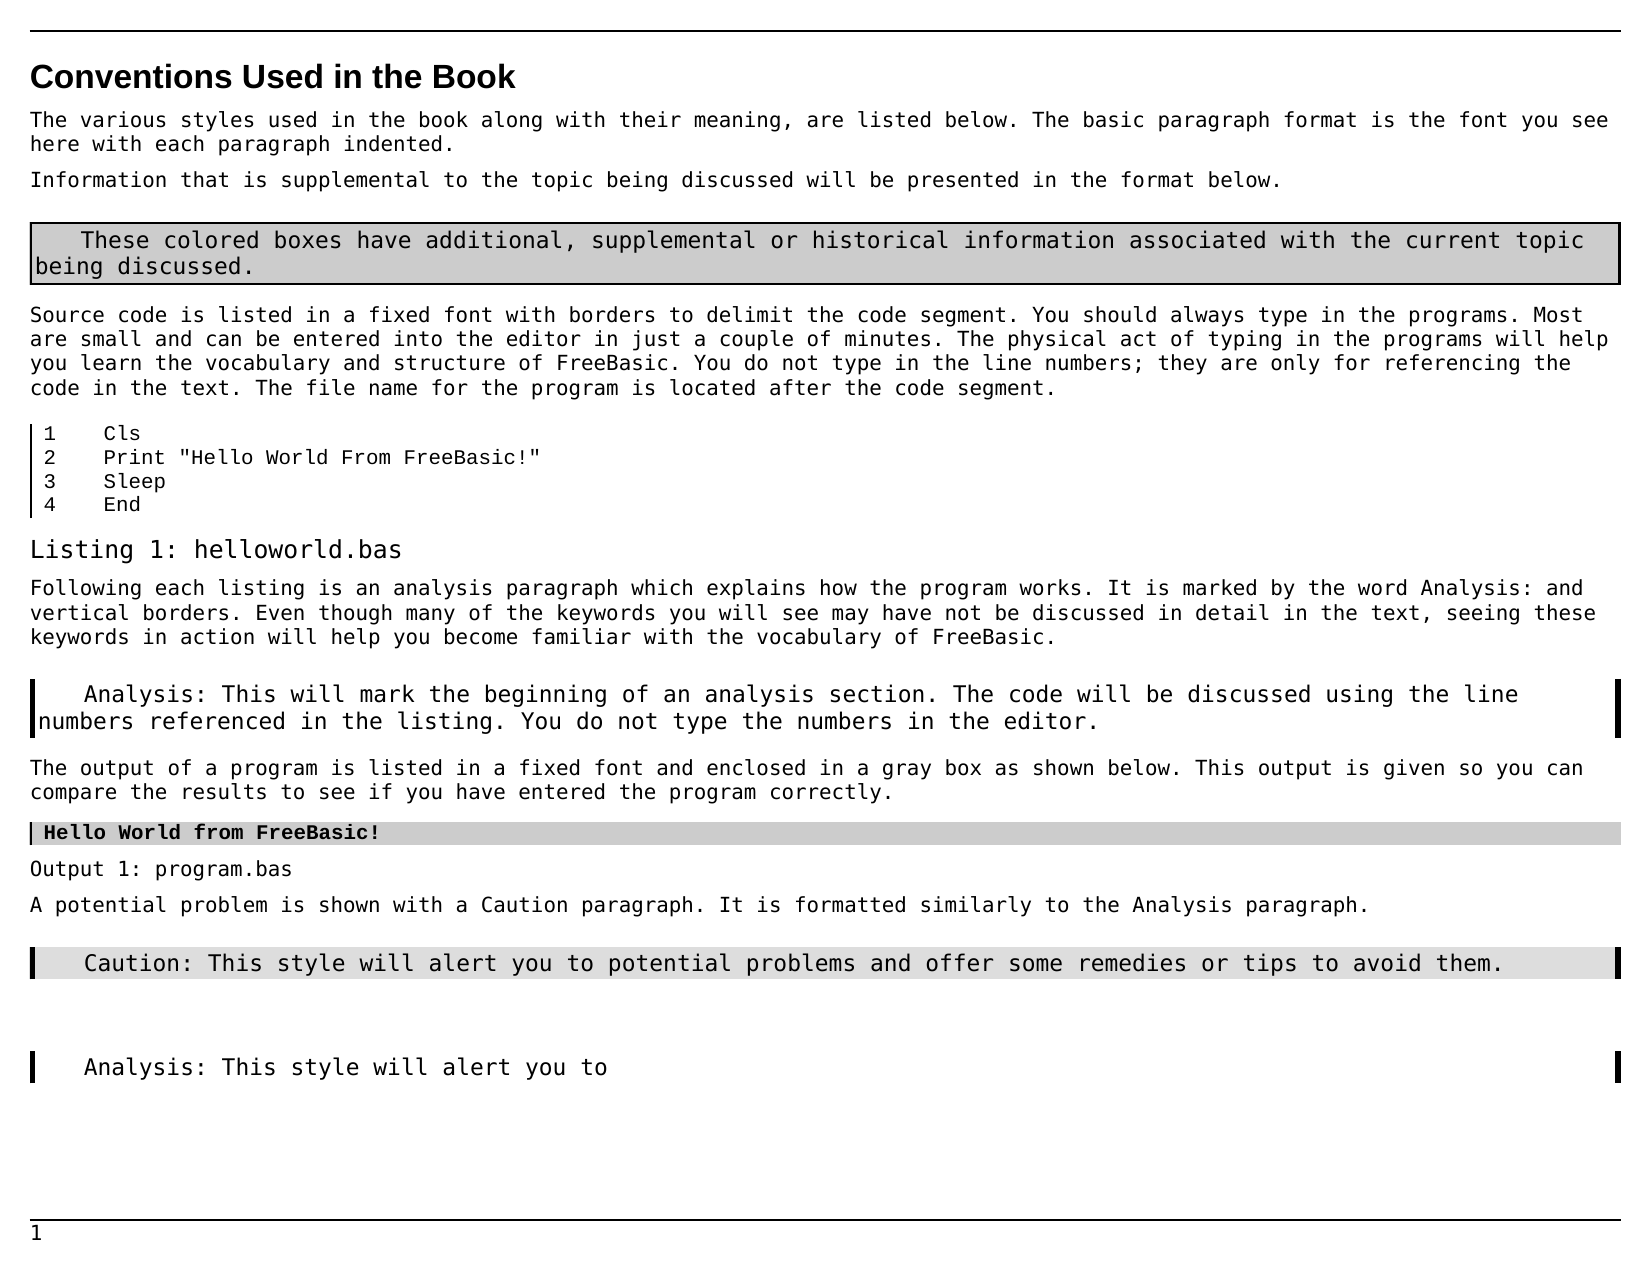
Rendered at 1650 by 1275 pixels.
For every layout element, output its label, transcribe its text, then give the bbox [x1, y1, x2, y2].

text Information that is supplemental to the topic being discussed will be presented in the format below. [29, 168, 1621, 192]
text The output of a program is listed in a fixed font and enclosed in a gray box as shown below. This output is given so you can compare the results to see if you have entered the program correctly. [29, 756, 1621, 804]
text Caution: This style will alert you to potential problems and offer some remedies or tips to avoid them. [35, 947, 1615, 979]
text These colored boxes have additional, supplemental or historical information associated with the current topic being discussed. [32, 224, 1618, 283]
text 3 Sleep [32, 471, 1621, 494]
text Analysis: This style will alert you to [35, 1051, 1615, 1083]
text The various styles used in the book along with their meaning, are listed below. The basic paragraph format is the font you see here with each paragraph indented. [29, 108, 1621, 156]
text Hello World from FreeBasic! [32, 822, 1621, 845]
text Source code is listed in a fixed font with borders to delimit the code segment. You should always type in the programs. Most are small and can be entered into the editor in just a couple of minutes. The physical act of typing in the programs will help you learn the vocabulary and structure of FreeBasic. You do not type in the line numbers; they are only for referencing the code in the text. The file name for the program is located after the code segment. [29, 303, 1621, 400]
text 2 Print "Hello World From FreeBasic!" [32, 447, 1621, 471]
text Following each listing is an analysis paragraph which explains how the program works. It is marked by the word Analysis: and vertical borders. Even though many of the keywords you will see may have not be discussed in detail in the text, seeing these keywords in action will help you become familiar with the vocabulary of FreeBasic. [29, 576, 1621, 649]
text A potential problem is shown with a Caution paragraph. It is formatted similarly to the Analysis paragraph. [29, 893, 1621, 917]
text 1 Cls [29, 423, 1621, 447]
subtitle Conventions Used in the Book [29, 57, 1621, 95]
text 4 End [32, 494, 1621, 518]
text Analysis: This will mark the beginning of an analysis section. The code will be discussed using the line numbers referenced in the listing. You do not type the numbers in the editor. [35, 679, 1615, 738]
text Output 1: program.bas [29, 857, 1621, 881]
subtitle Listing 1: helloworld.bas [29, 536, 1621, 564]
